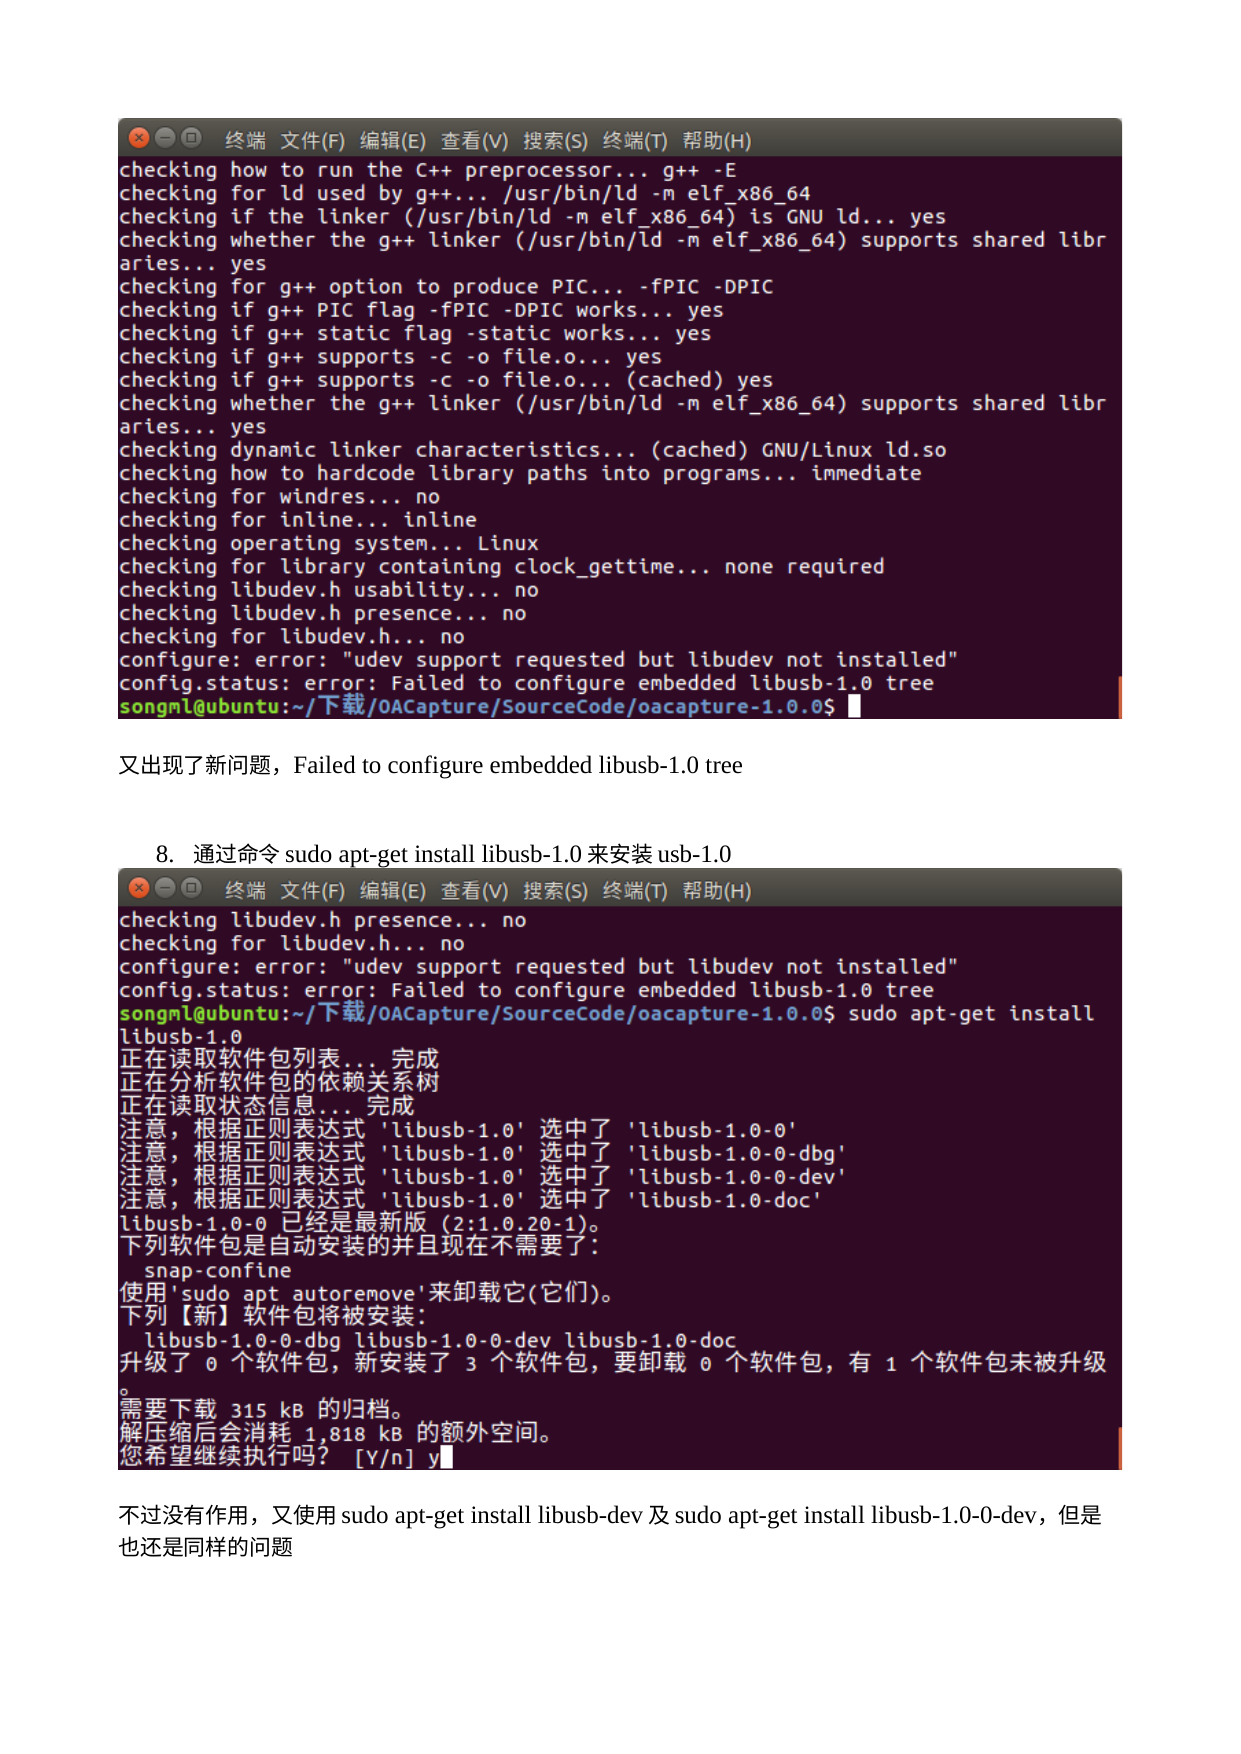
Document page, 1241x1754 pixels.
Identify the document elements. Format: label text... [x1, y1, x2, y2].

picture [118, 868, 1123, 1470]
list 通过命令sudo apt-get install libusb-1.0来安装usb-1.0 [156, 837, 1122, 868]
picture [118, 118, 1123, 719]
text 又出现了新问题，Failed to configure embedded libusb-1.0 tree [118, 748, 1122, 779]
text 不过没有作用，又使用sudo apt-get install libusb-dev及sudo apt-get install libusb-1.0-0-dev，但是也还是同样的问题 [118, 1498, 1122, 1561]
